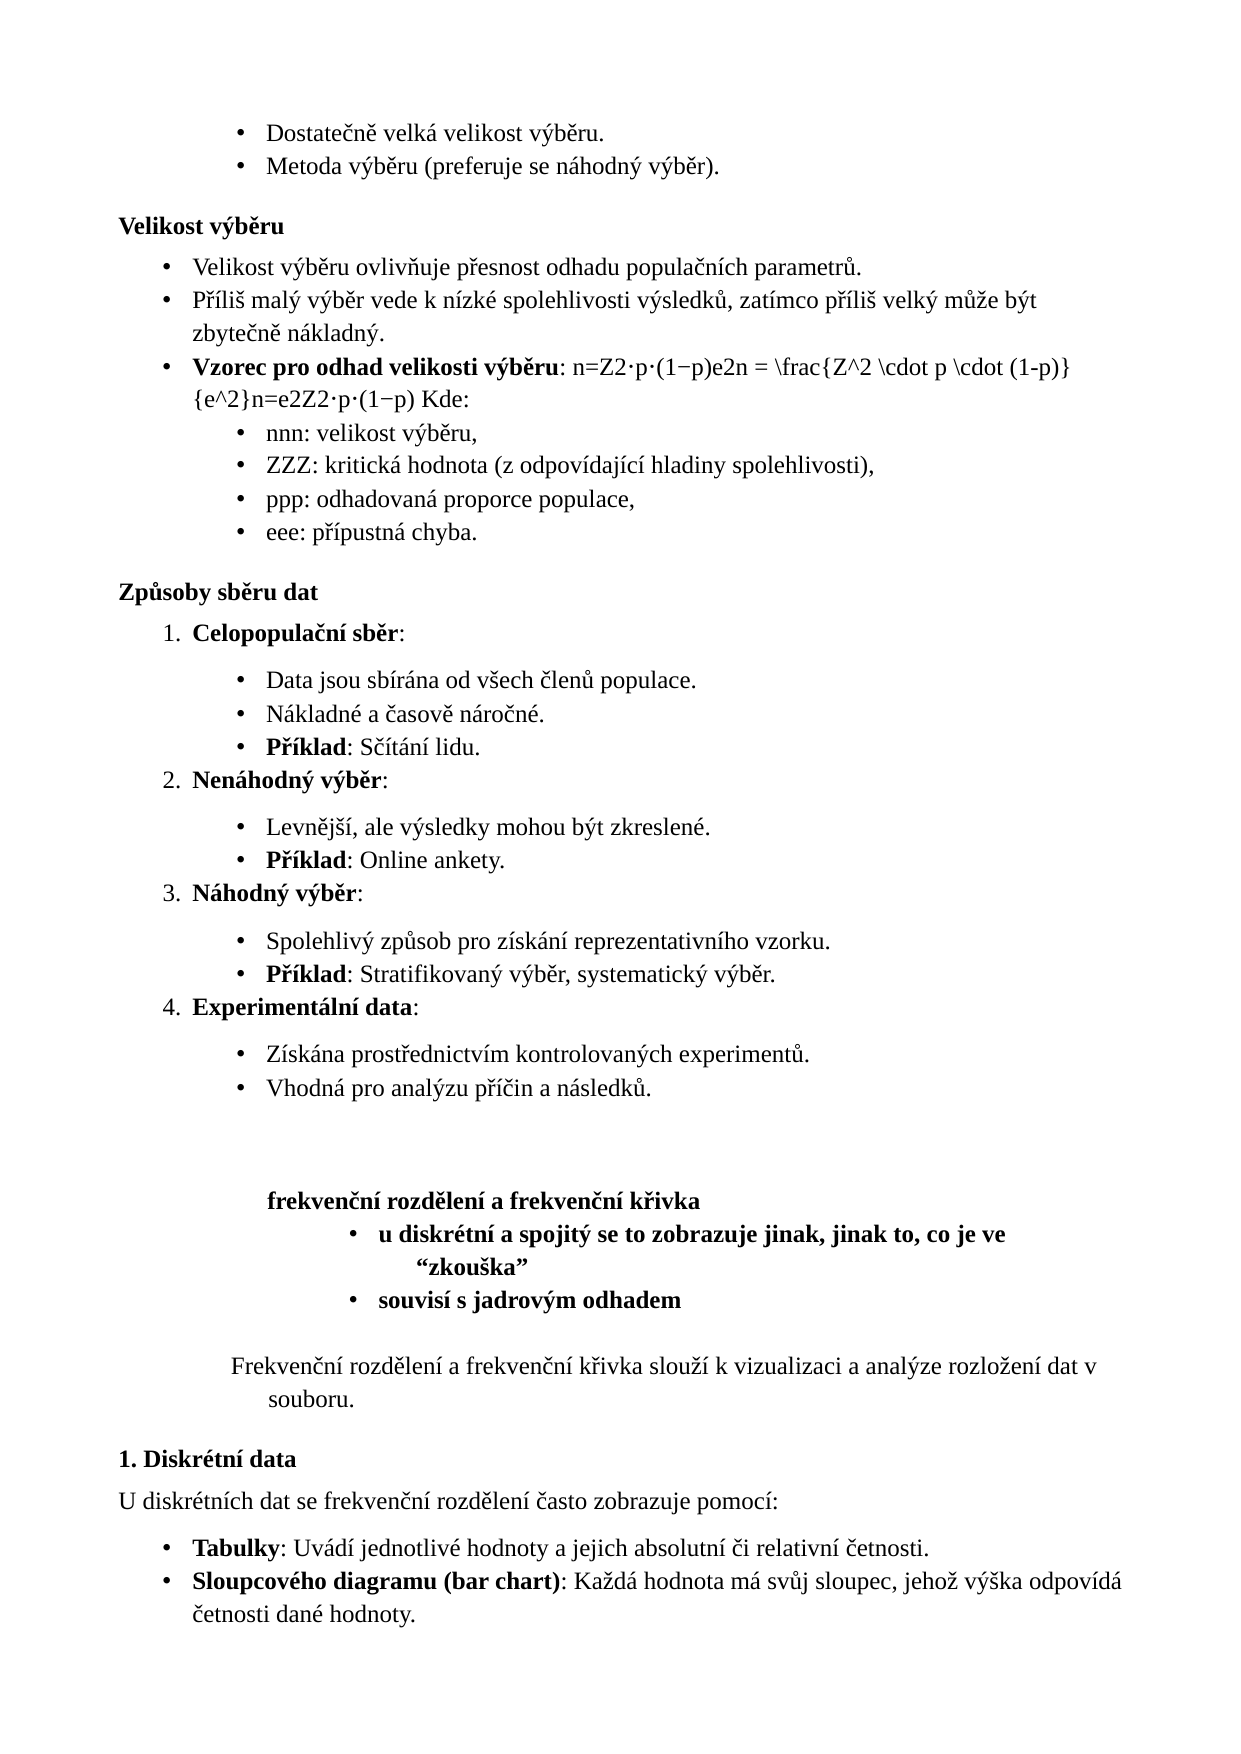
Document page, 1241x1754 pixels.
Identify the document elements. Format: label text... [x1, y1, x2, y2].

list Příklad: Online ankety. [236, 845, 1122, 874]
list Sloupcového diagramu (bar chart): Každá hodnota má svůj sloupec, jehož výška odpovídá četnosti dané hodnoty. [162, 1566, 1122, 1628]
list eee: přípustná chyba. [236, 517, 1122, 545]
list Náhodný výběr: [162, 878, 1122, 907]
list souvisí s jadrovým odhadem [349, 1285, 1122, 1314]
list ZZZ: kritická hodnota (z odpovídající hladiny spolehlivosti), [236, 451, 1122, 479]
list ppp: odhadovaná proporce populace, [236, 484, 1122, 512]
list u diskrétní a spojitý se to zobrazuje jinak, jinak to, co je ve “zkouška” [349, 1219, 1122, 1281]
list Vhodná pro analýzu příčin a následků. [236, 1073, 1122, 1101]
text U diskrétních dat se frekvenční rozdělení často zobrazuje pomocí: [118, 1486, 1122, 1514]
list Data jsou sbírána od všech členů populace. [236, 666, 1122, 694]
subtitle 1. Diskrétní data [118, 1444, 1122, 1473]
list Velikost výběru ovlivňuje přesnost odhadu populačních parametrů. [162, 252, 1122, 281]
text Frekvenční rozdělení a frekvenční křivka slouží k vizualizaci a analýze rozložení dat v souboru. [231, 1351, 1122, 1413]
list Tabulky: Uvádí jednotlivé hodnoty a jejich absolutní či relativní četnosti. [162, 1533, 1122, 1562]
list Vzorec pro odhad velikosti výběru: n=Z2⋅p⋅(1−p)e2n = \frac{Z^2 \cdot p \cdot (1-p)}{e^2}n=e2Z2⋅p⋅(1−p)​ Kde: [162, 352, 1122, 413]
list Dostatečně velká velikost výběru. [236, 118, 1122, 147]
list Levnější, ale výsledky mohou být zkreslené. [236, 812, 1122, 841]
subtitle Velikost výběru [118, 211, 1122, 240]
subtitle Způsoby sběru dat [118, 577, 1122, 606]
list Spolehlivý způsob pro získání reprezentativního vzorku. [236, 926, 1122, 955]
list Nenáhodný výběr: [162, 765, 1122, 793]
list Celopopulační sběr: [162, 618, 1122, 647]
list nnn: velikost výběru, [236, 418, 1122, 446]
list Experimentální data: [162, 992, 1122, 1021]
list Získána prostřednictvím kontrolovaných experimentů. [236, 1039, 1122, 1068]
list Příklad: Sčítání lidu. [236, 732, 1122, 760]
list Příklad: Stratifikovaný výběr, systematický výběr. [236, 959, 1122, 988]
list frekvenční rozdělení a frekvenční křivka [200, 1186, 1122, 1215]
list Nákladné a časově náročné. [236, 699, 1122, 727]
list Metoda výběru (preferuje se náhodný výběr). [236, 151, 1122, 180]
list Příliš malý výběr vede k nízké spolehlivosti výsledků, zatímco příliš velký může být zbytečně nákladný. [162, 286, 1122, 347]
